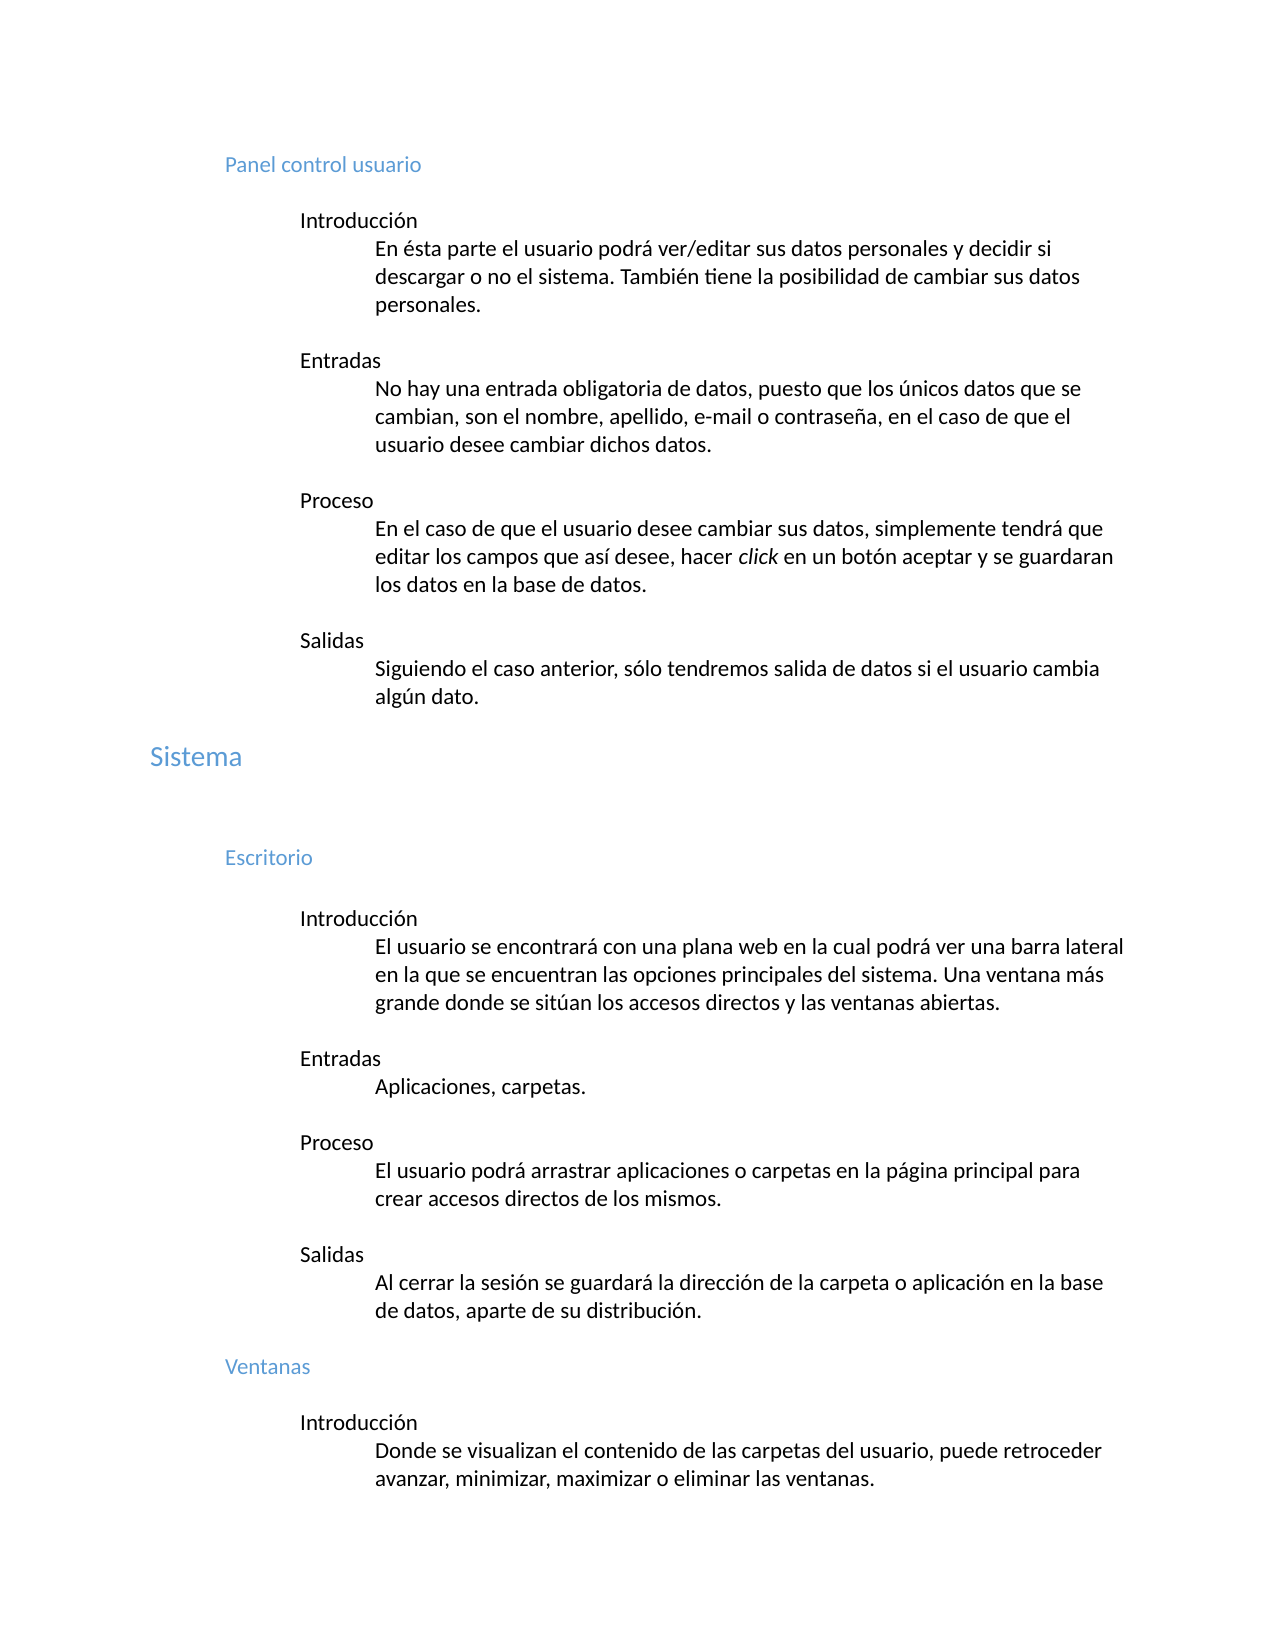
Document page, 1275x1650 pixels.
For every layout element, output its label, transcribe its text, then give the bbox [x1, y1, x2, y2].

text En ésta parte el usuario podrá ver/editar sus datos personales y decidir si descargar o no el sistema. También tiene la posibilidad de cambiar sus datos [375, 234, 1125, 290]
text Introducción [150, 1408, 1125, 1436]
text No hay una entrada obligatoria de datos, puesto que los únicos datos que se [150, 374, 1125, 402]
text Proceso [150, 486, 1125, 514]
text Introducción [150, 904, 1125, 932]
text de datos, aparte de su distribución. [375, 1296, 1125, 1324]
text Introducción [150, 206, 1125, 234]
text cambian, son el nombre, apellido, e-mail o contraseña, en el caso de que el [300, 402, 1125, 430]
text usuario desee cambiar dichos datos. [300, 430, 1125, 458]
text editar los campos que así desee, hacer click en un botón aceptar y se guardaran [150, 542, 1125, 570]
text El usuario se encontrará con una plana web en la cual podrá ver una barra lateral en la que se encuentran las opciones principales del sistema. Una ventana más grande donde se sitúan los accesos directos y las ventanas abiertas. [375, 932, 1125, 1016]
text avanzar, minimizar, maximizar o eliminar las ventanas. [375, 1464, 1125, 1492]
text Entradas [150, 1044, 1125, 1072]
text Entradas [150, 346, 1125, 374]
text algún dato. [375, 682, 1125, 710]
text Al cerrar la sesión se guardará la dirección de la carpeta o aplicación en la base [375, 1268, 1125, 1296]
text Panel control usuario [150, 150, 1125, 178]
text Salidas [150, 1240, 1125, 1268]
text crear accesos directos de los mismos. [300, 1184, 1125, 1212]
text El usuario podrá arrastrar aplicaciones o carpetas en la página principal para [150, 1156, 1125, 1184]
text Donde se visualizan el contenido de las carpetas del usuario, puede retroceder [375, 1436, 1125, 1464]
text Aplicaciones, carpetas. [150, 1072, 1125, 1100]
text personales. [375, 290, 1125, 318]
text Proceso [150, 1128, 1125, 1156]
text Sistema [150, 738, 1125, 774]
text Siguiendo el caso anterior, sólo tendremos salida de datos si el usuario cambia [375, 654, 1125, 682]
text Salidas [150, 626, 1125, 654]
text los datos en la base de datos. [150, 570, 1125, 598]
text Ventanas [150, 1352, 1125, 1380]
text En el caso de que el usuario desee cambiar sus datos, simplemente tendrá que [150, 514, 1125, 542]
text Escritorio [150, 825, 1125, 876]
